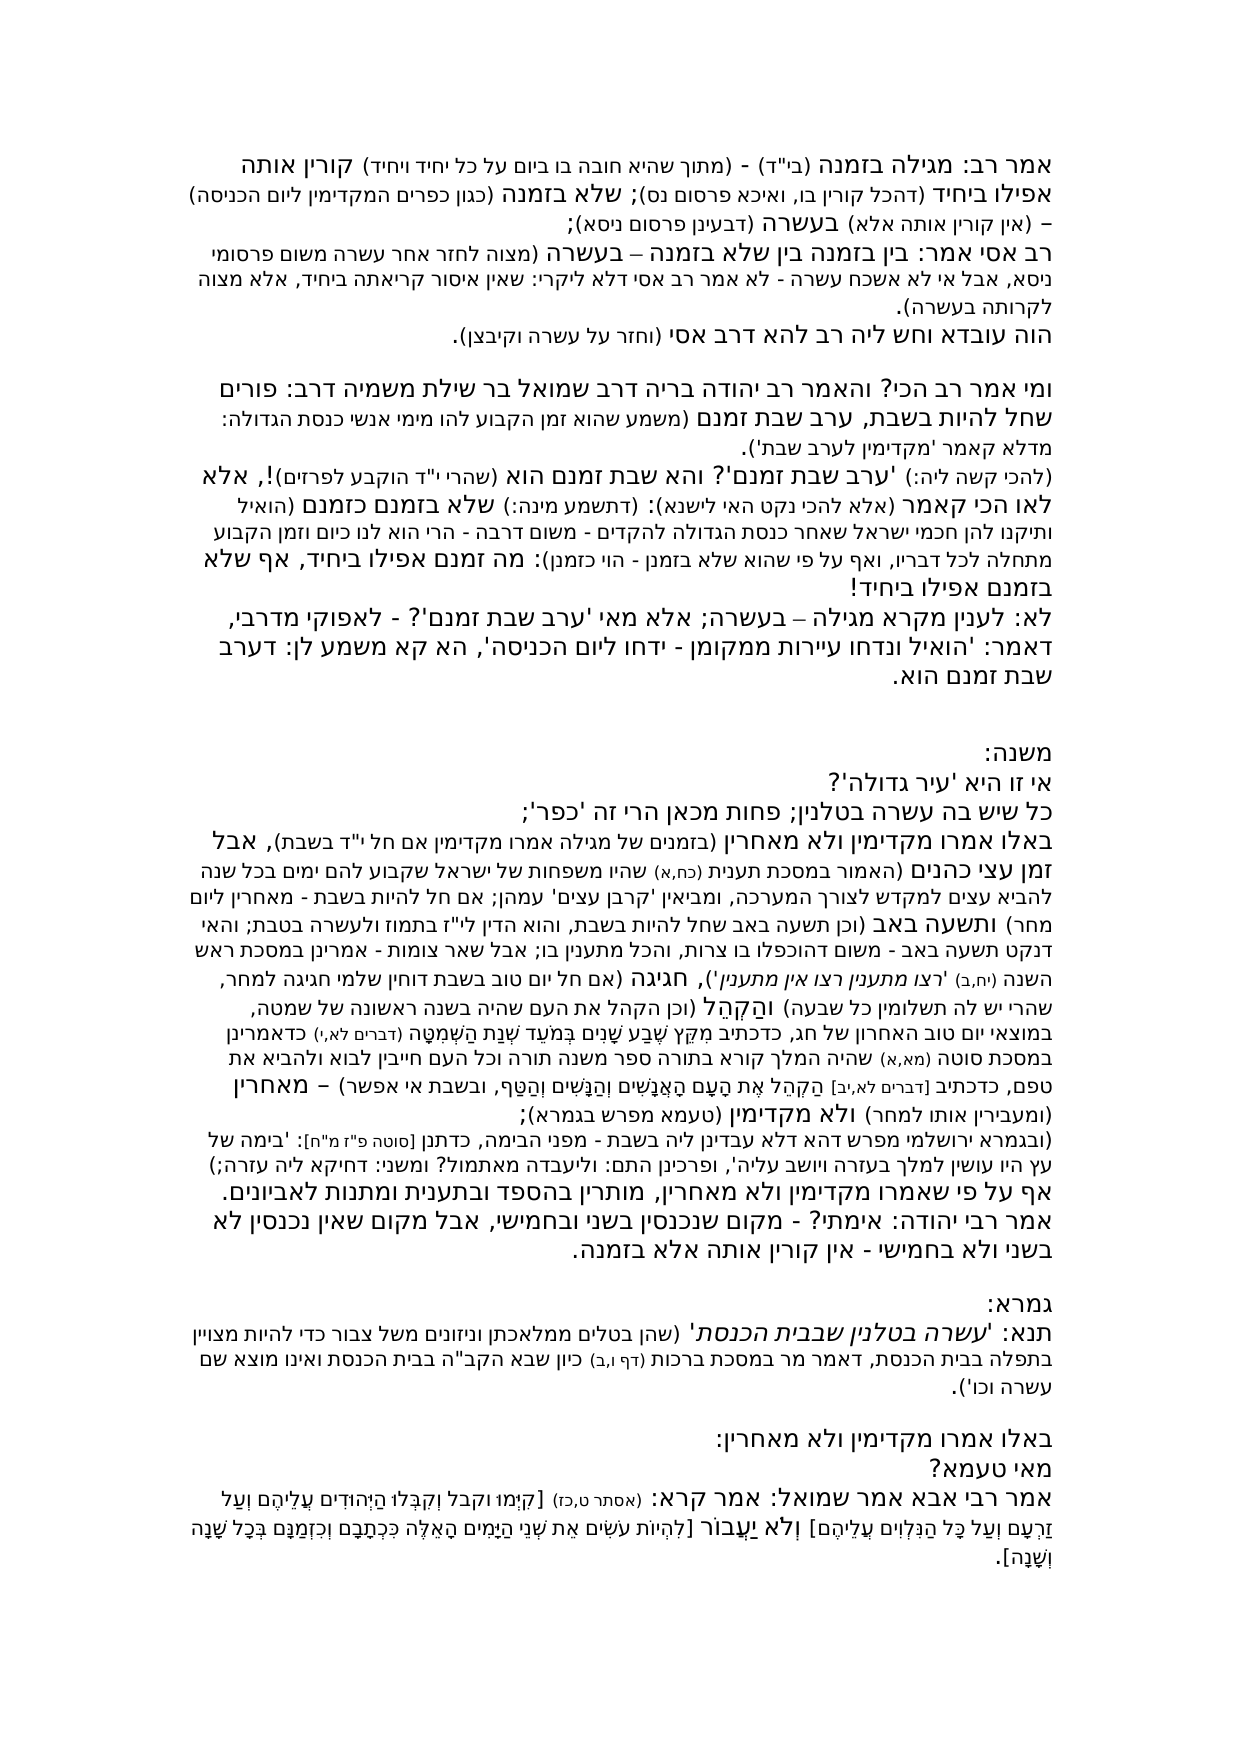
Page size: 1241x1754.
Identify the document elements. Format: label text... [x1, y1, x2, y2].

text רב אסי אמר: בין בזמנה בין שלא בזמנה – בעשרה (מצוה לחזר אחר עשרה משום פרסומי ניסא, אבל אי לא אשכח עשרה - לא אמר רב אסי דלא ליקרי: שאין איסור קריאתה ביחיד, אלא מצוה לקרותה בעשרה). [187, 238, 1053, 321]
text כל שיש בה עשרה בטלנין; פחות מכאן הרי זה 'כפר'; [187, 797, 1053, 826]
text באלו אמרו מקדימין ולא מאחרין: [187, 1425, 1053, 1454]
text אמר רבי אבא אמר שמואל: אמר קרא: (אסתר ט,כז) [קִיְּמוּ וקבל וְקִבְּלוּ הַיְּהוּדִים עֲלֵיהֶם וְעַל זַרְעָם וְעַל כָּל הַנִּלְוִים עֲלֵיהֶם] וְלֹא יַעֲבוֹר [לִהְיוֹת עֹשִׂים אֵת שְׁנֵי הַיָּמִים הָאֵלֶּה כִּכְתָבָם וְכִזְמַנָּם בְּכָל שָׁנָה וְשָׁנָה]. [187, 1483, 1053, 1571]
text אמר רב: מגילה בזמנה (בי"ד) - (מתוך שהיא חובה בו ביום על כל יחיד ויחיד) קורין אותה אפילו ביחיד (דהכל קורין בו, ואיכא פרסום נס); שלא בזמנה (כגון כפרים המקדימין ליום הכניסה) – (אין קורין אותה אלא) בעשרה (דבעינן פרסום ניסא); [187, 150, 1053, 238]
text אף על פי שאמרו מקדימין ולא מאחרין, מותרין בהספד ובתענית ומתנות לאביונים. [187, 1177, 1053, 1206]
text גמרא: [187, 1289, 1053, 1318]
text ומי אמר רב הכי? והאמר רב יהודה בריה דרב שמואל בר שילת משמיה דרב: פורים שחל להיות בשבת, ערב שבת זמנם (משמע שהוא זמן הקבוע להו מימי אנשי כנסת הגדולה: מדלא קאמר 'מקדימין לערב שבת'). [187, 374, 1053, 461]
text תנא: 'עשרה בטלנין שבבית הכנסת' (שהן בטלים ממלאכתן וניזונים משל צבור כדי להיות מצויין בתפלה בבית הכנסת, דאמר מר במסכת ברכות (דף ו,ב) כיון שבא הקב"ה בבית הכנסת ואינו מוצא שם עשרה וכו'). [187, 1318, 1053, 1401]
text (ובגמרא ירושלמי מפרש דהא דלא עבדינן ליה בשבת - מפני הבימה, כדתנן [סוטה פ"ז מ"ח]: 'בימה של עץ היו עושין למלך בעזרה ויושב עליה', ופרכינן התם: וליעבדה מאתמול? ומשני: דחיקא ליה עזרה;) [187, 1128, 1053, 1177]
text (להכי קשה ליה:) 'ערב שבת זמנם'? והא שבת זמנם הוא (שהרי י"ד הוקבע לפרזים)!, אלא לאו הכי קאמר (אלא להכי נקט האי לישנא): (דתשמע מינה:) שלא בזמנם כזמנם (הואיל ותיקנו להן חכמי ישראל שאחר כנסת הגדולה להקדים - משום דרבה - הרי הוא לנו כיום וזמן הקבוע מתחלה לכל דבריו, ואף על פי שהוא שלא בזמנן - הוי כזמנן): מה זמנם אפילו ביחיד, אף שלא בזמנם אפילו ביחיד! [187, 461, 1053, 603]
text באלו אמרו מקדימין ולא מאחרין (בזמנים של מגילה אמרו מקדימין אם חל י"ד בשבת), אבל זמן עצי כהנים (האמור במסכת תענית (כח,א) שהיו משפחות של ישראל שקבוע להם ימים בכל שנה להביא עצים למקדש לצורך המערכה, ומביאין 'קרבן עצים' עמהן; אם חל להיות בשבת - מאחרין ליום מחר) ותשעה באב (וכן תשעה באב שחל להיות בשבת, והוא הדין לי"ז בתמוז ולעשרה בטבת; והאי דנקט תשעה באב - משום דהוכפלו בו צרות, והכל מתענין בו; אבל שאר צומות - אמרינן במסכת ראש השנה (יח,ב) 'רצו מתענין רצו אין מתענין'), חגיגה (אם חל יום טוב בשבת דוחין שלמי חגיגה למחר, שהרי יש לה תשלומין כל שבעה) והַקְהֵל (וכן הקהל את העם שהיה בשנה ראשונה של שמטה, במוצאי יום טוב האחרון של חג, כדכתיב מִקֵּץ שֶׁבַע שָׁנִים בְּמֹעֵד שְׁנַת הַשְּׁמִטָּה (דברים לא,י) כדאמרינן במסכת סוטה (מא,א) שהיה המלך קורא בתורה ספר משנה תורה וכל העם חייבין לבוא ולהביא את טפם, כדכתיב [דברים לא,יב] הַקְהֵל אֶת הָעָם הָאֲנָשִׁים וְהַנָּשִׁים וְהַטַּף, ובשבת אי אפשר) – מאחרין (ומעבירין אותו למחר) ולא מקדימין (טעמא מפרש בגמרא); [187, 826, 1053, 1128]
text אמר רבי יהודה: אימתי? - מקום שנכנסין בשני ובחמישי, אבל מקום שאין נכנסין לא בשני ולא בחמישי - אין קורין אותה אלא בזמנה. [187, 1206, 1053, 1265]
text הוה עובדא וחש ליה רב להא דרב אסי (וחזר על עשרה וקיבצן). [187, 321, 1053, 350]
text מאי טעמא? [187, 1454, 1053, 1483]
text משנה: [187, 739, 1053, 768]
text אי זו היא 'עיר גדולה'? [187, 768, 1053, 797]
text לא: לענין מקרא מגילה – בעשרה; אלא מאי 'ערב שבת זמנם'? - לאפוקי מדרבי, דאמר: 'הואיל ונדחו עיירות ממקומן - ידחו ליום הכניסה', הא קא משמע לן: דערב שבת זמנם הוא. [187, 603, 1053, 691]
